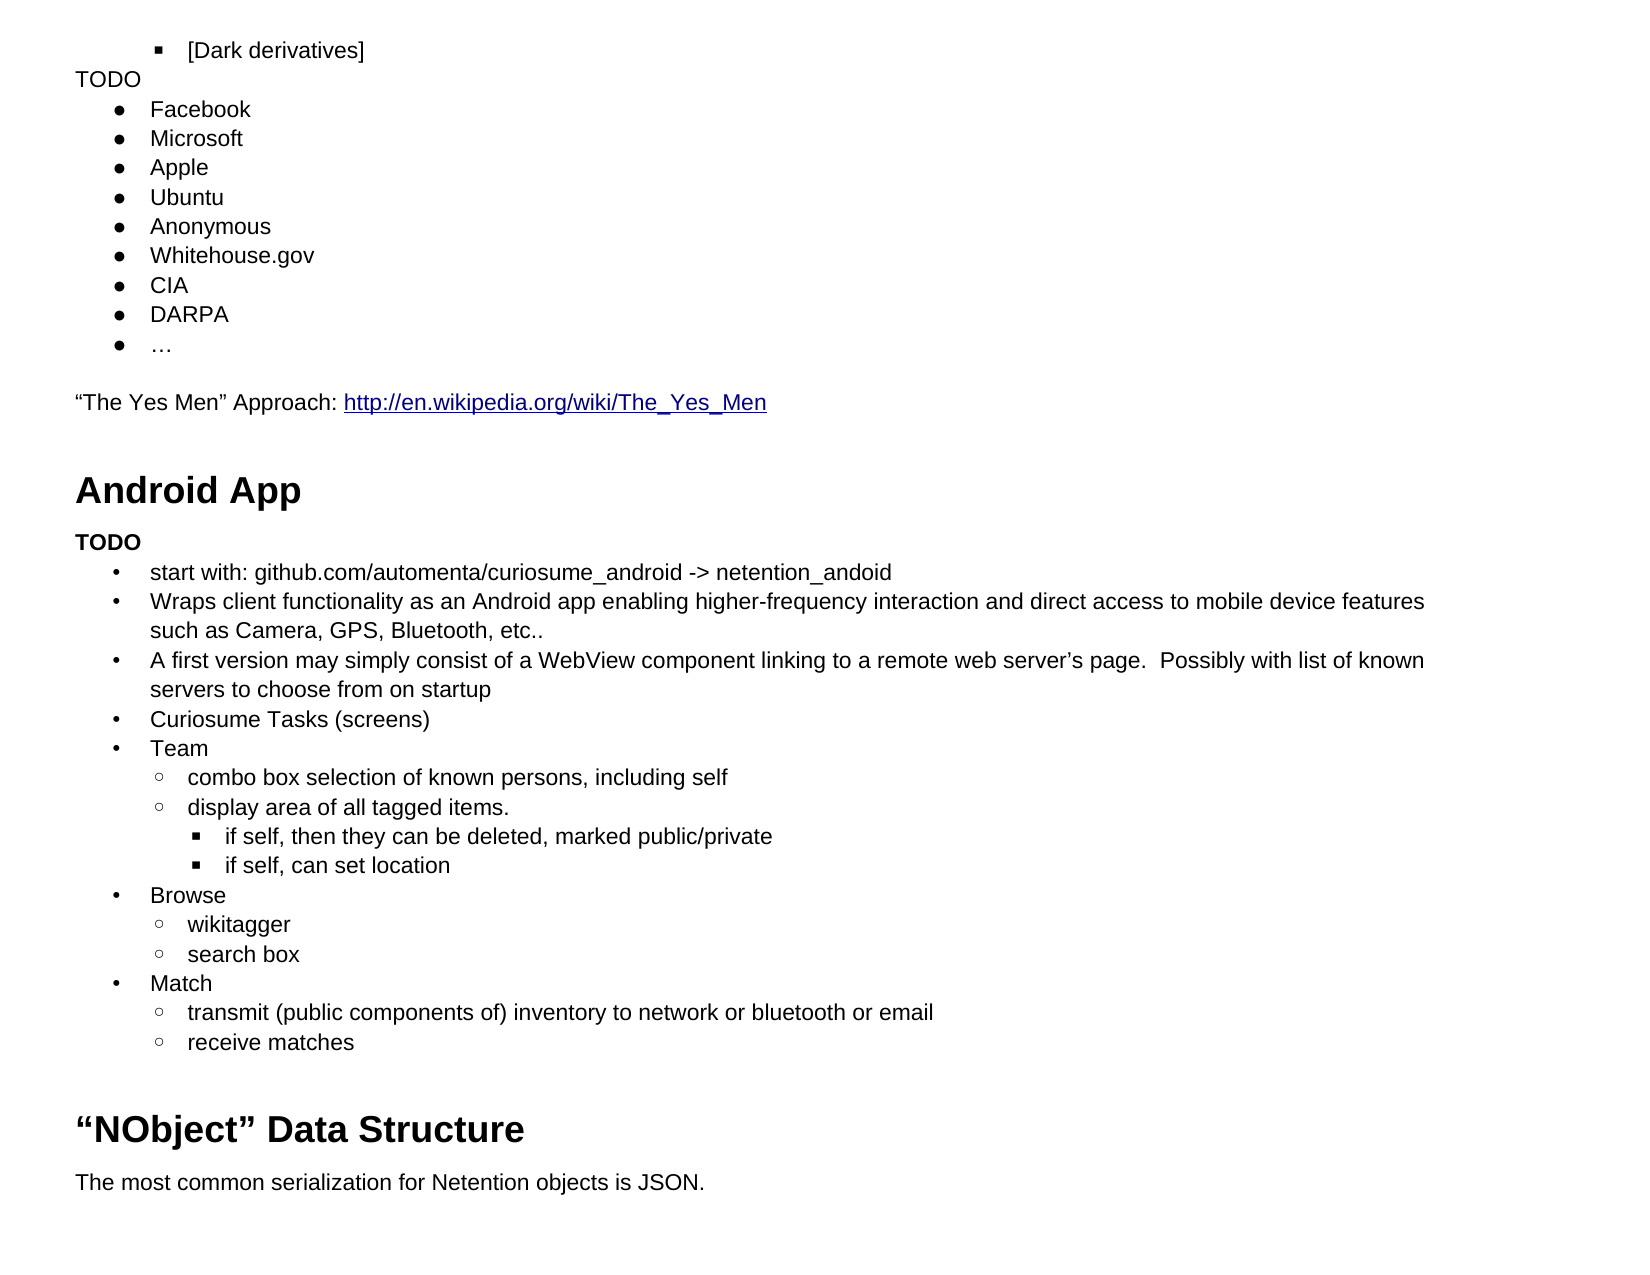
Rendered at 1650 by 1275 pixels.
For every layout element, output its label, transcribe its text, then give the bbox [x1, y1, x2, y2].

list Apple [112, 155, 1462, 181]
list … [112, 331, 1462, 357]
subtitle Android App [75, 469, 1462, 511]
text TODO [75, 67, 1462, 92]
list CIA [112, 272, 1462, 298]
list transmit (public components of) inventory to network or bluetooth or email [150, 1000, 1462, 1026]
list A first version may simply consist of a WebView component linking to a remote web server’s page. Possibly with list of known servers to choose from on startup [112, 647, 1462, 702]
subtitle “NObject” Data Structure [75, 1109, 1312, 1151]
list Microsoft [112, 126, 1462, 151]
text TODO [75, 530, 1462, 556]
list combo box selection of known persons, including self [150, 765, 1462, 791]
subtitle receive matches [150, 1029, 1462, 1055]
text “The Yes Men” Approach: http://en.wikipedia.org/wiki/The_Yes_Men [75, 390, 1462, 416]
list [Dark derivatives] [150, 37, 1462, 63]
list Wraps client functionality as an Android app enabling higher-frequency interaction and direct access to mobile device features such as Camera, GPS, Bluetooth, etc.. [112, 589, 1462, 644]
list Browse [112, 882, 1462, 908]
list Anonymous [112, 214, 1462, 239]
list display area of all tagged items. [150, 794, 1462, 820]
list Team [112, 736, 1462, 761]
subtitle start with: github.com/automenta/curiosume_android -> netention_andoid [112, 559, 1462, 585]
list Whitehouse.gov [112, 243, 1462, 269]
list Match [112, 971, 1462, 996]
list wikitagger [150, 912, 1462, 937]
list if self, can set location [187, 853, 1462, 879]
list if self, then they can be deleted, marked public/private [187, 824, 1462, 849]
list Curiosume Tasks (screens) [112, 706, 1462, 732]
text The most common serialization for Netention objects is JSON. [75, 1169, 1462, 1195]
list DARPA [112, 302, 1462, 327]
list Ubuntu [112, 184, 1462, 210]
list search box [150, 941, 1462, 967]
list Facebook [112, 96, 1462, 122]
